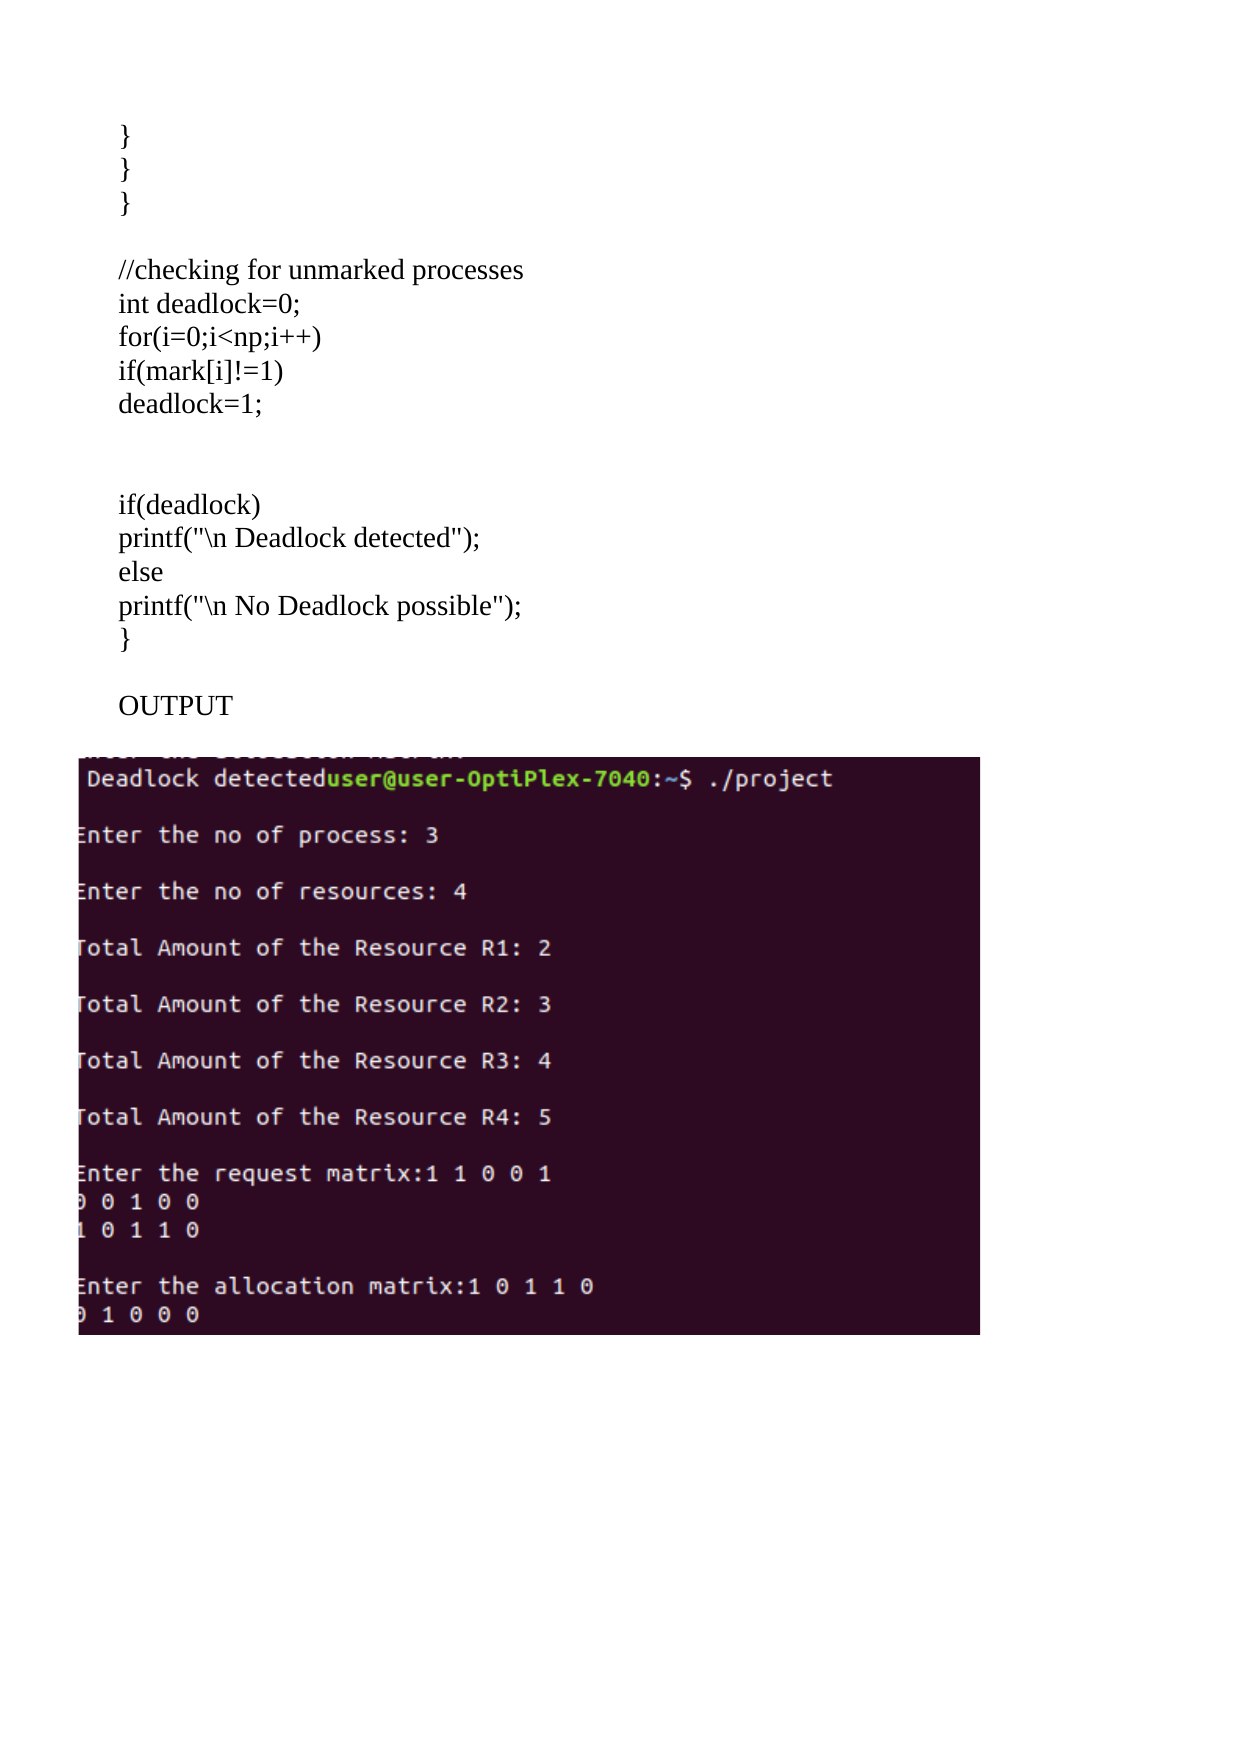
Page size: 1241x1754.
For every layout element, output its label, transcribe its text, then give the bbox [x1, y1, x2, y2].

text //checking for unmarked processes [118, 252, 1122, 286]
text else [118, 554, 1122, 588]
text } [118, 185, 1122, 219]
picture [78, 757, 981, 1335]
text } [118, 621, 1122, 655]
text if(deadlock) [118, 487, 1122, 521]
text OUTPUT [118, 688, 1122, 722]
text printf("\n Deadlock detected"); [118, 521, 1122, 554]
text if(mark[i]!=1) [118, 353, 1122, 386]
text } [118, 118, 1122, 152]
text int deadlock=0; [118, 286, 1122, 319]
text printf("\n No Deadlock possible"); [118, 588, 1122, 621]
text deadlock=1; [118, 386, 1122, 420]
text } [118, 152, 1122, 185]
text for(i=0;i<np;i++) [118, 319, 1122, 353]
